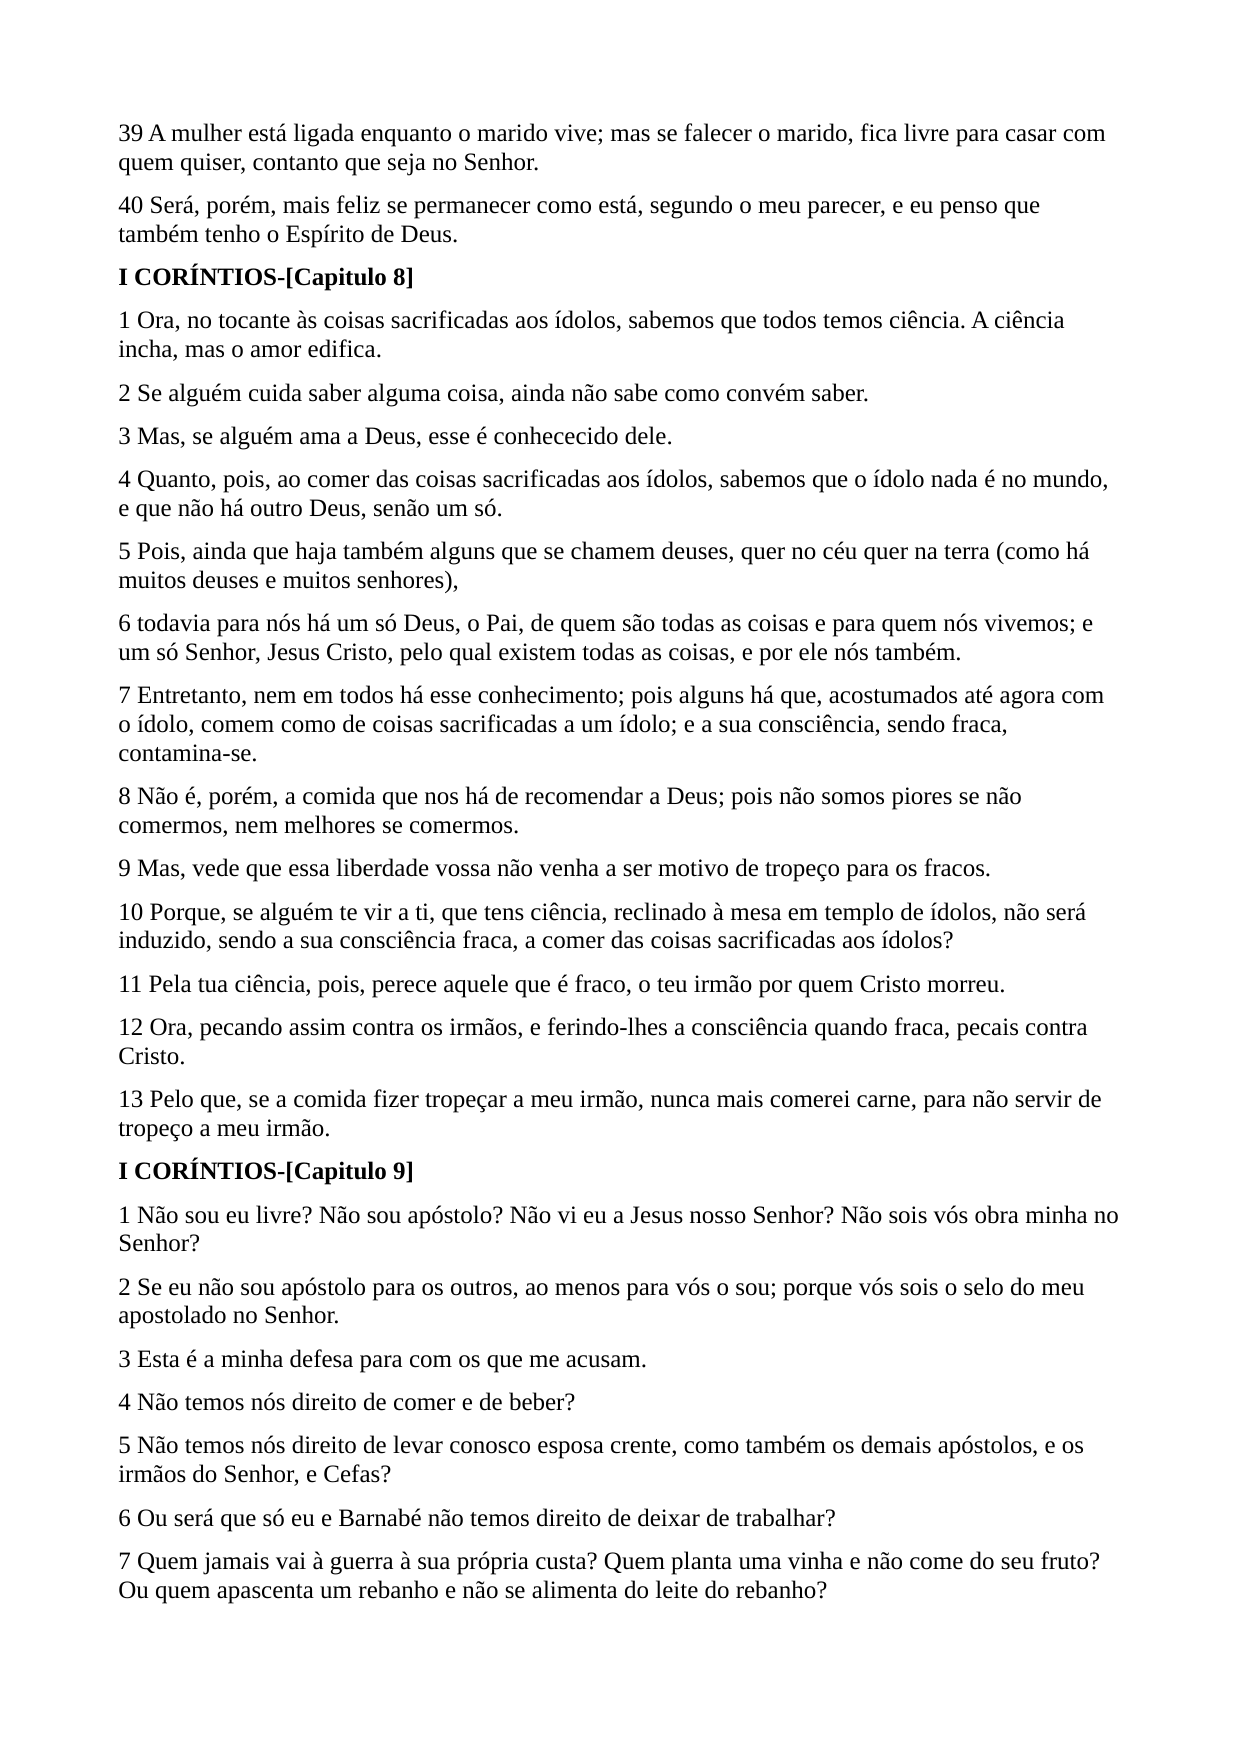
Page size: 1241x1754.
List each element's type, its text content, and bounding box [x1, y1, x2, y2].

text 6 Ou será que só eu e Barnabé não temos direito de deixar de trabalhar? [118, 1503, 1122, 1531]
text 4 Quanto, pois, ao comer das coisas sacrificadas aos ídolos, sabemos que o ídolo nada é no mundo, e que não há outro Deus, senão um só. [118, 464, 1122, 522]
text 12 Ora, pecando assim contra os irmãos, e ferindo-lhes a consciência quando fraca, pecais contra Cristo. [118, 1012, 1122, 1070]
text 4 Não temos nós direito de comer e de beber? [118, 1387, 1122, 1416]
text 1 Não sou eu livre? Não sou apóstolo? Não vi eu a Jesus nosso Senhor? Não sois vós obra minha no Senhor? [118, 1200, 1122, 1257]
text 40 Será, porém, mais feliz se permanecer como está, segundo o meu parecer, e eu penso que também tenho o Espírito de Deus. [118, 190, 1122, 248]
text 2 Se eu não sou apóstolo para os outros, ao menos para vós o sou; porque vós sois o selo do meu apostolado no Senhor. [118, 1272, 1122, 1329]
text 11 Pela tua ciência, pois, perece aquele que é fraco, o teu irmão por quem Cristo morreu. [118, 969, 1122, 998]
text 7 Quem jamais vai à guerra à sua própria custa? Quem planta uma vinha e não come do seu fruto? Ou quem apascenta um rebanho e não se alimenta do leite do rebanho? [118, 1546, 1122, 1603]
text 1 Ora, no tocante às coisas sacrificadas aos ídolos, sabemos que todos temos ciência. A ciência incha, mas o amor edifica. [118, 306, 1122, 363]
text I CORÍNTIOS-[Capitulo 8] [118, 262, 1122, 291]
text 7 Entretanto, nem em todos há esse conhecimento; pois alguns há que, acostumados até agora com o ídolo, comem como de coisas sacrificadas a um ídolo; e a sua consciência, sendo fraca, contamina-se. [118, 681, 1122, 767]
text 8 Não é, porém, a comida que nos há de recomendar a Deus; pois não somos piores se não comermos, nem melhores se comermos. [118, 781, 1122, 839]
text I CORÍNTIOS-[Capitulo 9] [118, 1156, 1122, 1185]
text 3 Mas, se alguém ama a Deus, esse é conhececido dele. [118, 421, 1122, 450]
text 5 Não temos nós direito de levar conosco esposa crente, como também os demais apóstolos, e os irmãos do Senhor, e Cefas? [118, 1431, 1122, 1488]
text 10 Porque, se alguém te vir a ti, que tens ciência, reclinado à mesa em templo de ídolos, não será induzido, sendo a sua consciência fraca, a comer das coisas sacrificadas aos ídolos? [118, 897, 1122, 954]
text 3 Esta é a minha defesa para com os que me acusam. [118, 1344, 1122, 1373]
text 39 A mulher está ligada enquanto o marido vive; mas se falecer o marido, fica livre para casar com quem quiser, contanto que seja no Senhor. [118, 118, 1122, 176]
text 5 Pois, ainda que haja também alguns que se chamem deuses, quer no céu quer na terra (como há muitos deuses e muitos senhores), [118, 536, 1122, 594]
text 2 Se alguém cuida saber alguma coisa, ainda não sabe como convém saber. [118, 378, 1122, 406]
text 9 Mas, vede que essa liberdade vossa não venha a ser motivo de tropeço para os fracos. [118, 853, 1122, 882]
text 6 todavia para nós há um só Deus, o Pai, de quem são todas as coisas e para quem nós vivemos; e um só Senhor, Jesus Cristo, pelo qual existem todas as coisas, e por ele nós também. [118, 608, 1122, 666]
text 13 Pelo que, se a comida fizer tropeçar a meu irmão, nunca mais comerei carne, para não servir de tropeço a meu irmão. [118, 1084, 1122, 1142]
